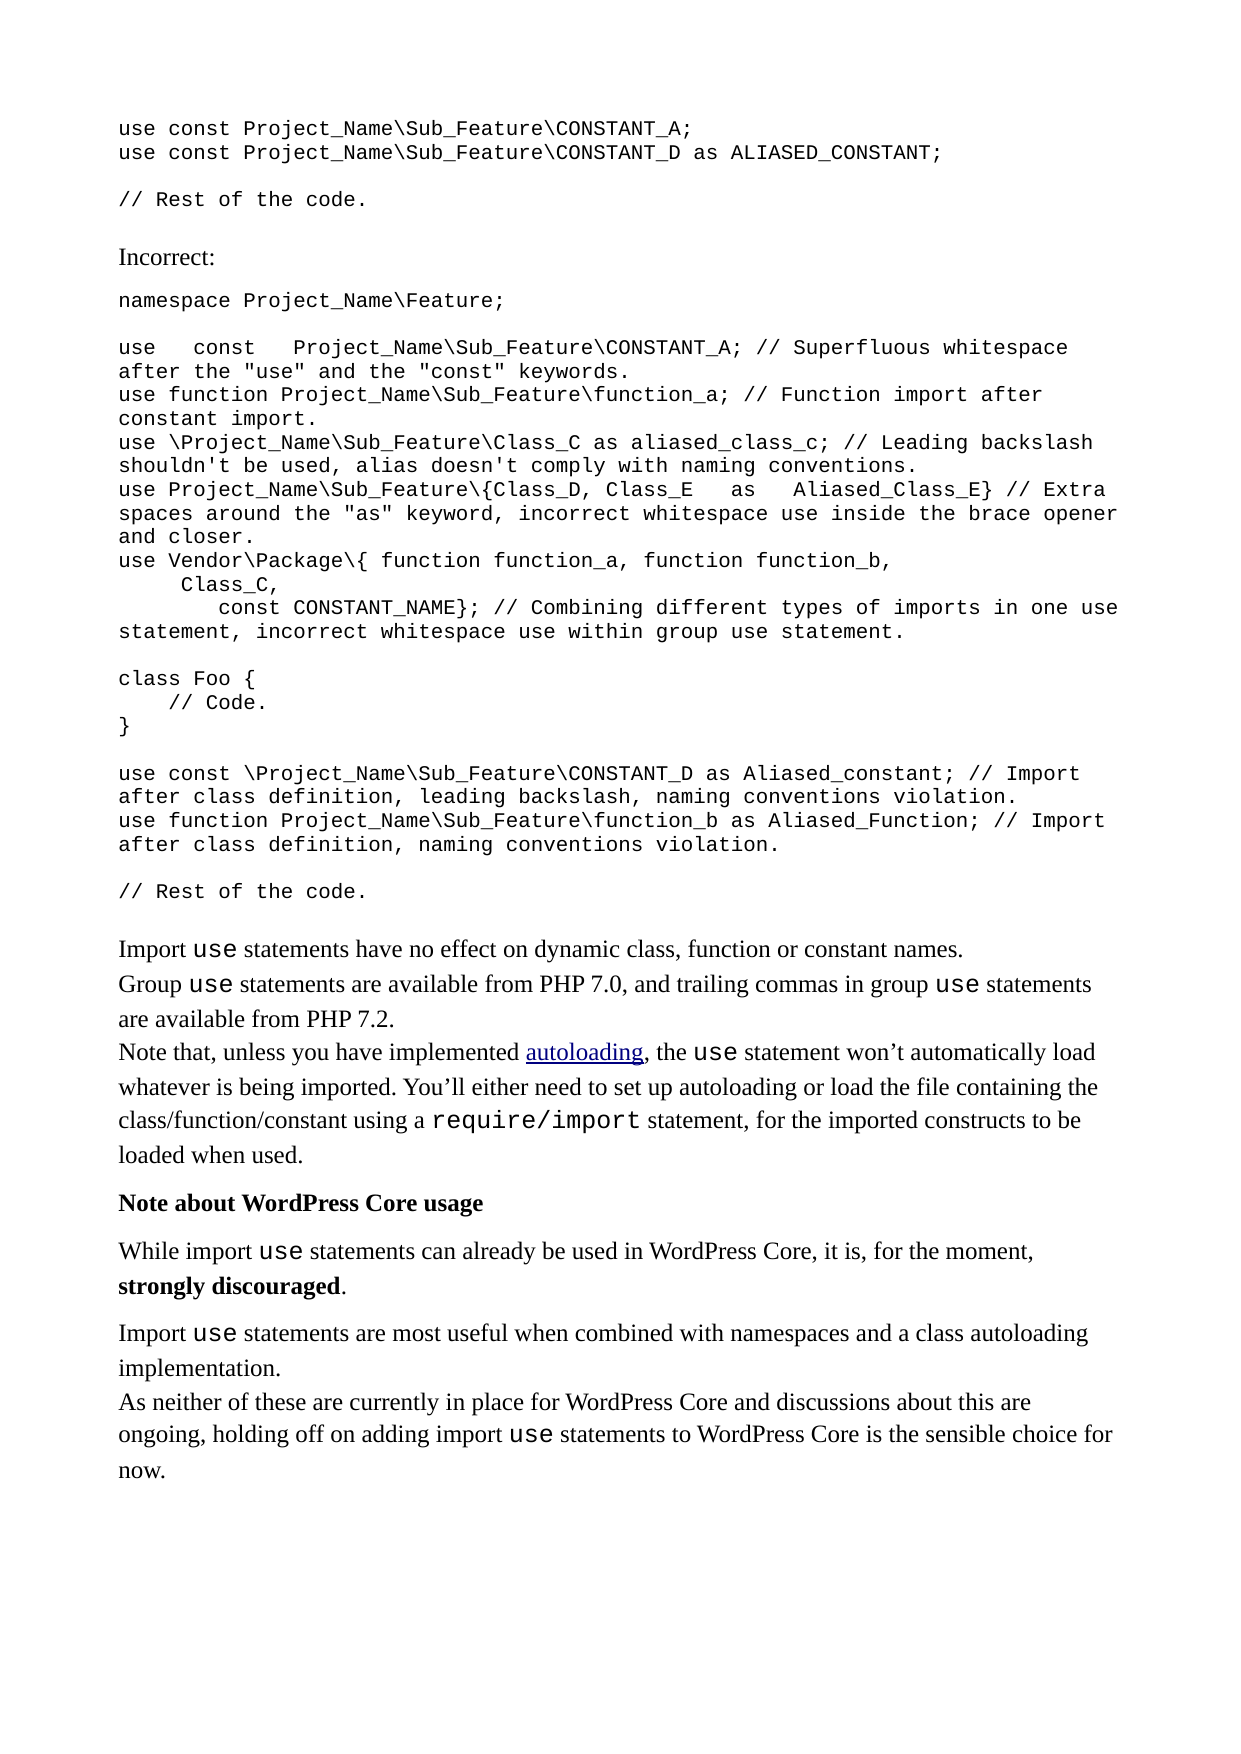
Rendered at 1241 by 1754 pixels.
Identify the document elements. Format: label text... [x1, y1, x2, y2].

text Incorrect: [118, 242, 1122, 271]
text Note about WordPress Core usage [118, 1188, 1122, 1217]
text use function Project_Name\Sub_Feature\function_b as Aliased_Function; // Import after class definition, naming conventions violation. [118, 810, 1122, 857]
text While import use statements can already be used in WordPress Core, it is, for the moment, strongly discouraged. [118, 1236, 1122, 1299]
text use const Project_Name\Sub_Feature\CONSTANT_A; // Superfluous whitespace after the "use" and the "const" keywords. [118, 337, 1122, 384]
text Import use statements have no effect on dynamic class, function or constant names. Group use statements are available from PHP 7.0, and trailing commas in group use statements are available from PHP 7.2. [118, 934, 1122, 1033]
text namespace Project_Name\Feature; [118, 290, 1122, 313]
text Note that, unless you have implemented autoloading, the use statement won’t automatically load whatever is being imported. You’ll either need to set up autoloading or load the file containing the class/function/constant using a require/import statement, for the imported constructs to be loaded when used. [118, 1037, 1122, 1169]
text use \Project_Name\Sub_Feature\Class_C as aliased_class_c; // Leading backslash shouldn't be used, alias doesn't comply with naming conventions. [118, 432, 1122, 479]
text // Code. [118, 692, 1122, 715]
text } [118, 715, 1122, 739]
text class Foo { [118, 668, 1122, 692]
text use const \Project_Name\Sub_Feature\CONSTANT_D as Aliased_constant; // Import after class definition, leading backslash, naming conventions violation. [118, 763, 1122, 810]
text // Rest of the code. [118, 881, 1122, 904]
text use const Project_Name\Sub_Feature\CONSTANT_D as ALIASED_CONSTANT; [118, 142, 1122, 165]
text use Project_Name\Sub_Feature\{Class_D, Class_E as Aliased_Class_E} // Extra spaces around the "as" keyword, incorrect whitespace use inside the brace opener and closer. [118, 479, 1122, 550]
text use Vendor\Package\{ function function_a, function function_b, [118, 550, 1122, 573]
text Class_C, [118, 573, 1122, 597]
text Import use statements are most useful when combined with namespaces and a class autoloading implementation. As neither of these are currently in place for WordPress Core and discussions about this are ongoing, holding off on adding import use statements to WordPress Core is the sensible choice for now. [118, 1318, 1122, 1483]
text use function Project_Name\Sub_Feature\function_a; // Function import after constant import. [118, 384, 1122, 432]
text use const Project_Name\Sub_Feature\CONSTANT_A; [118, 118, 1122, 142]
text const CONSTANT_NAME}; // Combining different types of imports in one use statement, incorrect whitespace use within group use statement. [118, 597, 1122, 644]
text // Rest of the code. [118, 189, 1122, 213]
